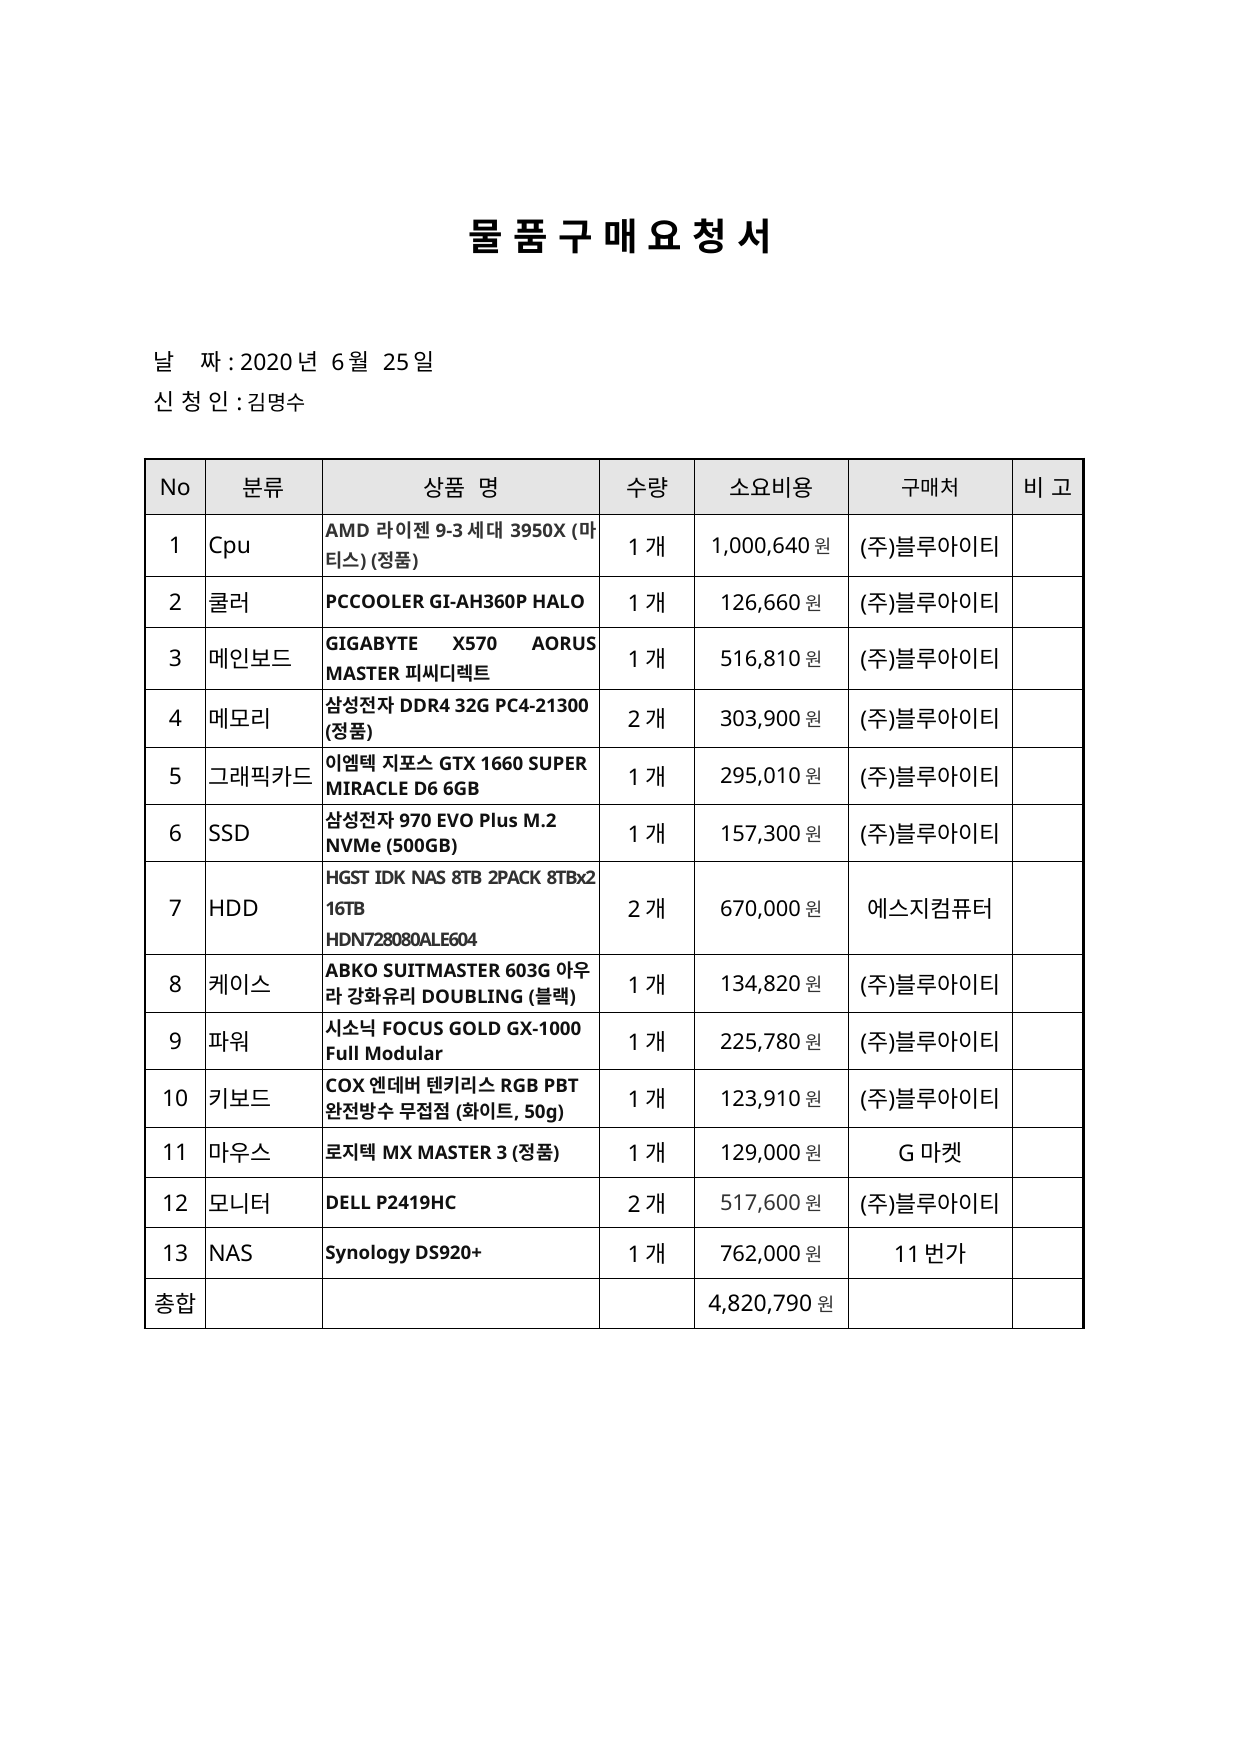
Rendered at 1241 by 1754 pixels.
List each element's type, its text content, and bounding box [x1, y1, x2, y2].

table_cell Synology DS920+ [323, 1228, 599, 1277]
table_header 구매처 [849, 460, 1012, 514]
table_cell [1013, 628, 1082, 689]
table_cell 삼성전자 970 EVO Plus M.2 NVMe (500GB) [323, 805, 599, 861]
table_cell [849, 1279, 1012, 1328]
table_cell 12 [146, 1178, 205, 1227]
table_cell 225,780원 [695, 1013, 848, 1069]
table_cell 키보드 [206, 1070, 322, 1126]
table_cell 1개 [600, 955, 694, 1012]
table_cell 13 [146, 1228, 205, 1277]
table_cell 삼성전자 DDR4 32G PC4-21300 (정품) [323, 690, 599, 746]
table_cell NAS [206, 1228, 322, 1277]
table_cell [1013, 690, 1082, 746]
table_cell (주)블루아이티 [849, 577, 1012, 626]
table_cell AMD 라이젠9-3세대 3950X (마티스) (정품) [323, 515, 599, 576]
table_cell (주)블루아이티 [849, 805, 1012, 861]
table_cell 5 [146, 748, 205, 804]
table_cell 9 [146, 1013, 205, 1069]
table_cell 메모리 [206, 690, 322, 746]
table_cell 에스지컴퓨터 [849, 862, 1012, 954]
table_cell [323, 1279, 599, 1328]
table_cell [1013, 748, 1082, 804]
table_header 비 고 [1013, 460, 1082, 514]
table_cell (주)블루아이티 [849, 748, 1012, 804]
table_cell 762,000원 [695, 1228, 848, 1277]
table_cell 2개 [600, 1178, 694, 1227]
table_cell (주)블루아이티 [849, 955, 1012, 1012]
table_cell G 마켓 [849, 1128, 1012, 1177]
table_cell 670,000원 [695, 862, 848, 954]
table_cell 6 [146, 805, 205, 861]
table_header 상품 명 [323, 460, 599, 514]
table_cell (주)블루아이티 [849, 690, 1012, 746]
table_cell (주)블루아이티 [849, 1178, 1012, 1227]
table_cell (주)블루아이티 [849, 1013, 1012, 1069]
table_cell 11 [146, 1128, 205, 1177]
table_header No [146, 460, 205, 514]
table_cell 126,660원 [695, 577, 848, 626]
table_cell 파워 [206, 1013, 322, 1069]
table_cell 2 [146, 577, 205, 626]
table_cell 1개 [600, 1013, 694, 1069]
table_cell 123,910원 [695, 1070, 848, 1126]
table_header 소요비용 [695, 460, 848, 514]
table_cell 시소닉 FOCUS GOLD GX-1000 Full Modular [323, 1013, 599, 1069]
table_cell [206, 1279, 322, 1328]
table_cell [1013, 805, 1082, 861]
table_cell [1013, 1228, 1082, 1277]
table_cell [1013, 1070, 1082, 1126]
table_cell 메인보드 [206, 628, 322, 689]
table_cell 1개 [600, 748, 694, 804]
text 신 청 인 : 김명수 [148, 383, 1093, 417]
table_cell 총합 [146, 1279, 205, 1328]
table_cell Cpu [206, 515, 322, 576]
table_cell 이엠텍 지포스 GTX 1660 SUPER MIRACLE D6 6GB [323, 748, 599, 804]
table_cell 4,820,790원 [695, 1279, 848, 1328]
table_cell [600, 1279, 694, 1328]
table_cell 1개 [600, 628, 694, 689]
table_cell 1개 [600, 1070, 694, 1126]
table_cell DELL P2419HC [323, 1178, 599, 1227]
table_header 분류 [206, 460, 322, 514]
table_cell 7 [146, 862, 205, 954]
text 날 짜 : 2020년 6월 25일 [148, 343, 1093, 377]
table_cell 134,820원 [695, 955, 848, 1012]
table_cell ABKO SUITMASTER 603G 아우라 강화유리 DOUBLING (블랙) [323, 955, 599, 1012]
table_cell 3 [146, 628, 205, 689]
table_cell 1개 [600, 1228, 694, 1277]
table_cell (주)블루아이티 [849, 1070, 1012, 1126]
table_cell 마우스 [206, 1128, 322, 1177]
table_cell (주)블루아이티 [849, 628, 1012, 689]
table_cell [1013, 515, 1082, 576]
table_cell 그래픽카드 [206, 748, 322, 804]
table_cell 쿨러 [206, 577, 322, 626]
table_cell 517,600원 [695, 1178, 848, 1227]
table_cell [1013, 955, 1082, 1012]
table_cell 1개 [600, 805, 694, 861]
table_cell HDD [206, 862, 322, 954]
table_cell 10 [146, 1070, 205, 1126]
table_cell 케이스 [206, 955, 322, 1012]
table_header 수량 [600, 460, 694, 514]
table_cell 로지텍 MX MASTER 3 (정품) [323, 1128, 599, 1177]
table_cell COX 엔데버 텐키리스 RGB PBT 완전방수 무접점 (화이트, 50g) [323, 1070, 599, 1126]
table_cell 2개 [600, 862, 694, 954]
table_cell 1개 [600, 577, 694, 626]
table_cell 129,000원 [695, 1128, 848, 1177]
table_cell 1,000,640원 [695, 515, 848, 576]
table_cell (주)블루아이티 [849, 515, 1012, 576]
table_cell [1013, 1279, 1082, 1328]
table_cell 1 [146, 515, 205, 576]
table_cell 516,810원 [695, 628, 848, 689]
table_cell 303,900원 [695, 690, 848, 746]
table_cell 1개 [600, 1128, 694, 1177]
table_cell 모니터 [206, 1178, 322, 1227]
table_cell GIGABYTE X570 AORUS MASTER 피씨디렉트 [323, 628, 599, 689]
table_cell 8 [146, 955, 205, 1012]
table_cell [1013, 862, 1082, 954]
text 물 품 구 매 요 청 서 [148, 207, 1093, 261]
table_cell 157,300원 [695, 805, 848, 861]
table_cell [1013, 1013, 1082, 1069]
table_cell PCCOOLER GI-AH360P HALO [323, 577, 599, 626]
table_cell [1013, 1178, 1082, 1227]
table_cell 295,010원 [695, 748, 848, 804]
table_cell 1개 [600, 515, 694, 576]
table_cell 11번가 [849, 1228, 1012, 1277]
table_cell 2개 [600, 690, 694, 746]
table_cell [1013, 1128, 1082, 1177]
table_cell SSD [206, 805, 322, 861]
table_cell [1013, 577, 1082, 626]
table_cell HGST IDK NAS 8TB 2PACK 8TBx2 16TB HDN728080ALE604 [323, 862, 599, 954]
table_cell 4 [146, 690, 205, 746]
